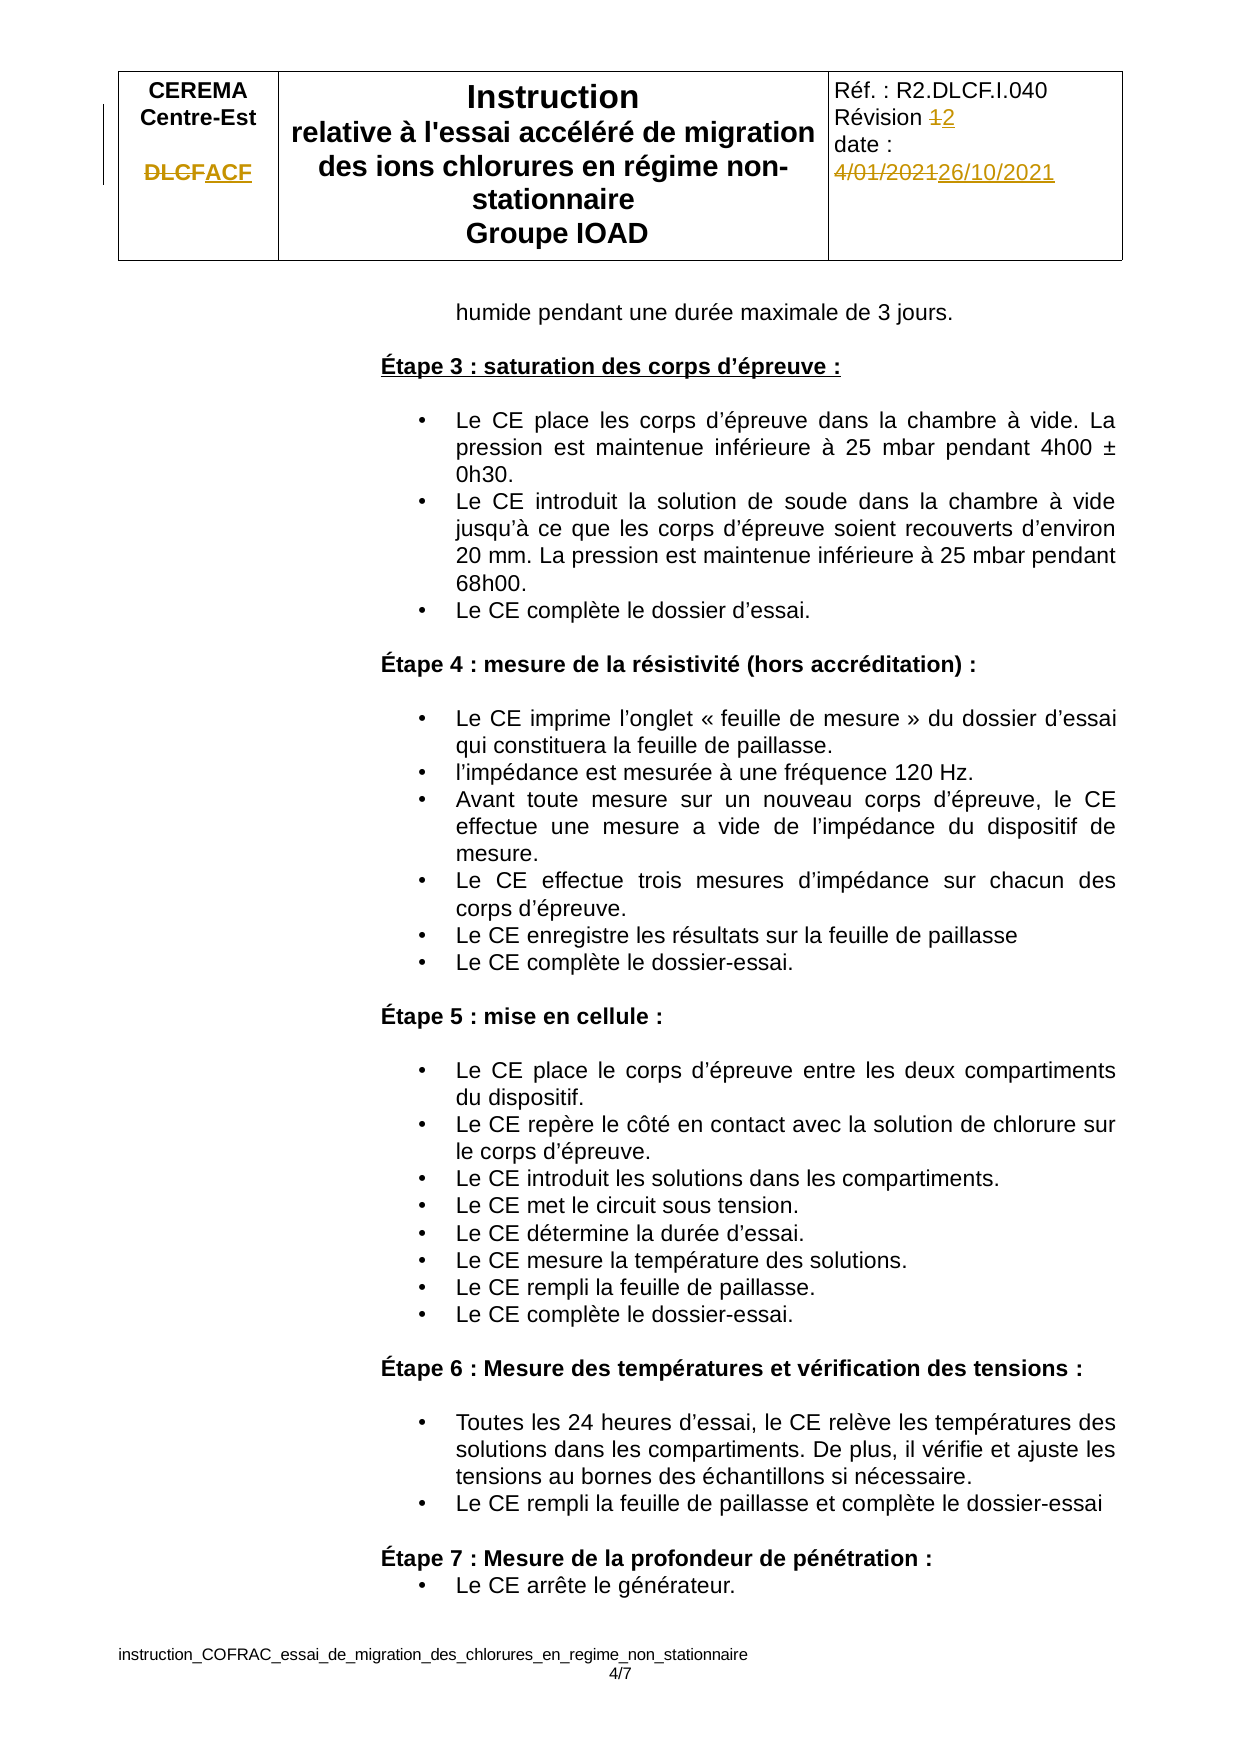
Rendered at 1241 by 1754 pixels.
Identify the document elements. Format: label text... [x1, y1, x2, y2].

table_cell [118, 293, 375, 1604]
table_cell Dispositions générales: Les dispositions figurants dans tous les documents listés dans le paragraphe « Documents de références », sont appliquées. Dispositions particulières: - Achats de réactifs chimiques : Lors des commandes de produits chimiques intervenants dans les solutions d’hydroxyde de sodium et de chlorure de sodium, il est précisé que ces produits doivent être de qualité analytique. L’eau utilisée pour la fabrication des solutions peut être distillée ou déminéralisée. - Préparation des solutions : Les solutions amont de [NaCl 0,5 mol.l-1 + NaOH 0,1 mol.l-1] ou de [NaCl 0,5 mol.l-1 + NaOH 0,1 mol.l-1] sont préparés dans des récipients de 2 l. La solution aval est préparée dans un récipient de 20 l. Celui-ci est complété par des ajouts de 5, 10 ou 15 litres : Étape 1 : réception des échantillon : le CE Procède à la réception des échantillons et la création d’un nouveau dossier essai : Le CE crée un nouvel enregistrement dans la feuille de calcul « suivi des essais de durabilité ». Il crée un nouveau numéro SOA/DAPP. Ce numéro commence par les lettres : «DAPP/ » suivi de l’année, suivi du symbole : « / », suivi d’un nombre débutant à un pour le premier essai de l’année puis incrémenté à chaque nouvel essai. Les échantillons sont identifiés par les références client. A défaut le CE les identifie. Les échantillons sont placés dans les bacs de conservation. Le CE crée le « dossier d’essai » et renseigne les champs de l’onglet « prélèvement » (identification du prélèvement, date de sciage, échéance d’essai, ...) Le CE imprime l’onglet « prélèvement » au format A3 Étape 2 : enrobage et sciage des corps d’épreuve : 24 heures avant le sciage, le CE sort les éprouvettes des bacs de conservation, les sèche à l’air comprimé, et les enduit de résine époxy. Le CE scie les corps d’épreuves à une épaisseur de 50±1 mm. Le sciage est réalisé « sous eau ». Le CE identifie les corps d’épreuve conformément au « dossier d’essai ». Le CE mesure les corps d’épreuve : le diamètre et l’épaisseur sont mesurés selon 2 directions perpendiculaires. Le diamètre doit être compris entre 100 et 118 mm Le CE complète le « dossier d’essai ». Après sciage, les corps d’épreuves sont conservés dans un sac humide pendant une durée maximale de 3 jours. Étape 3 : saturation des corps d’épreuve : Le CE place les corps d’épreuve dans la chambre à vide. La pression est maintenue inférieure à 25 mbar pendant 4h00 ± 0h30. Le CE introduit la solution de soude dans la chambre à vide jusqu’à ce que les corps d’épreuve soient recouverts d’environ 20 mm. La pression est maintenue inférieure à 25 mbar pendant 68h00. Le CE complète le dossier d’essai. Étape 4 : mesure de la résistivité (hors accréditation) : Le CE imprime l’onglet « feuille de mesure » du dossier d’essai qui constituera la feuille de paillasse. l’impédance est mesurée à une fréquence 120 Hz. Avant toute mesure sur un nouveau corps d’épreuve, le CE effectue une mesure a vide de l’impédance du dispositif de mesure. Le CE effectue trois mesures d’impédance sur chacun des corps d’épreuve. Le CE enregistre les résultats sur la feuille de paillasse Le CE complète le dossier-essai. Étape 5 : mise en cellule : Le CE place le corps d’épreuve entre les deux compartiments du dispositif. Le CE repère le côté en contact avec la solution de chlorure sur le corps d’épreuve. Le CE introduit les solutions dans les compartiments. Le CE met le circuit sous tension. Le CE détermine la durée d’essai. Le CE mesure la température des solutions. Le CE rempli la feuille de paillasse. Le CE complète le dossier-essai. Étape 6 : Mesure des températures et vérification des tensions : Toutes les 24 heures d’essai, le CE relève les températures des solutions dans les compartiments. De plus, il vérifie et ajuste les tensions au bornes des échantillons si nécessaire. Le CE rempli la feuille de paillasse et complète le dossier-essai Étape 7 : Mesure de la profondeur de pénétration : Le CE arrête le générateur. Le CE fend les corps d’épreuves. Le CE pulvérise le nitrate d’argent et attend 30 minutes. Si nécessaire le CE effectue une seconde pulvérisation de nitrate d’argent et attend 30 minutes. Le CE mesure les profondeurs de pénétration. Le CE note les mesures sur la feuille de paillasse. Le CE reporte la feuille de paillasse sur le « dossier essai ». À ce stade, le PV d’essais a été généré automatiquement. Les cellules de mesure sont rincées à l’eau potable. Étape 11 : Le procès-verbal est transmis au RE : Afin de valider le PV, le CE transmet les documents suivants au RE : La version papier du « dossier » essai Le projet de procès-verbal. Une impression de l’onglet intitulé « feuille de mesures » La feuille de paillasse. Le RE vérifie le contenu et la concordance des informations entre les différents documents, et signe le procès-verbal. Le PV est envoyé au client. Un exemplaire est archivé dans le classeur « PV DAPP » situé dans le bureau E256. Un autre exemplaire est conservé à l'intérieur du dossier essai dans le même bureau. [375, 293, 1123, 1604]
